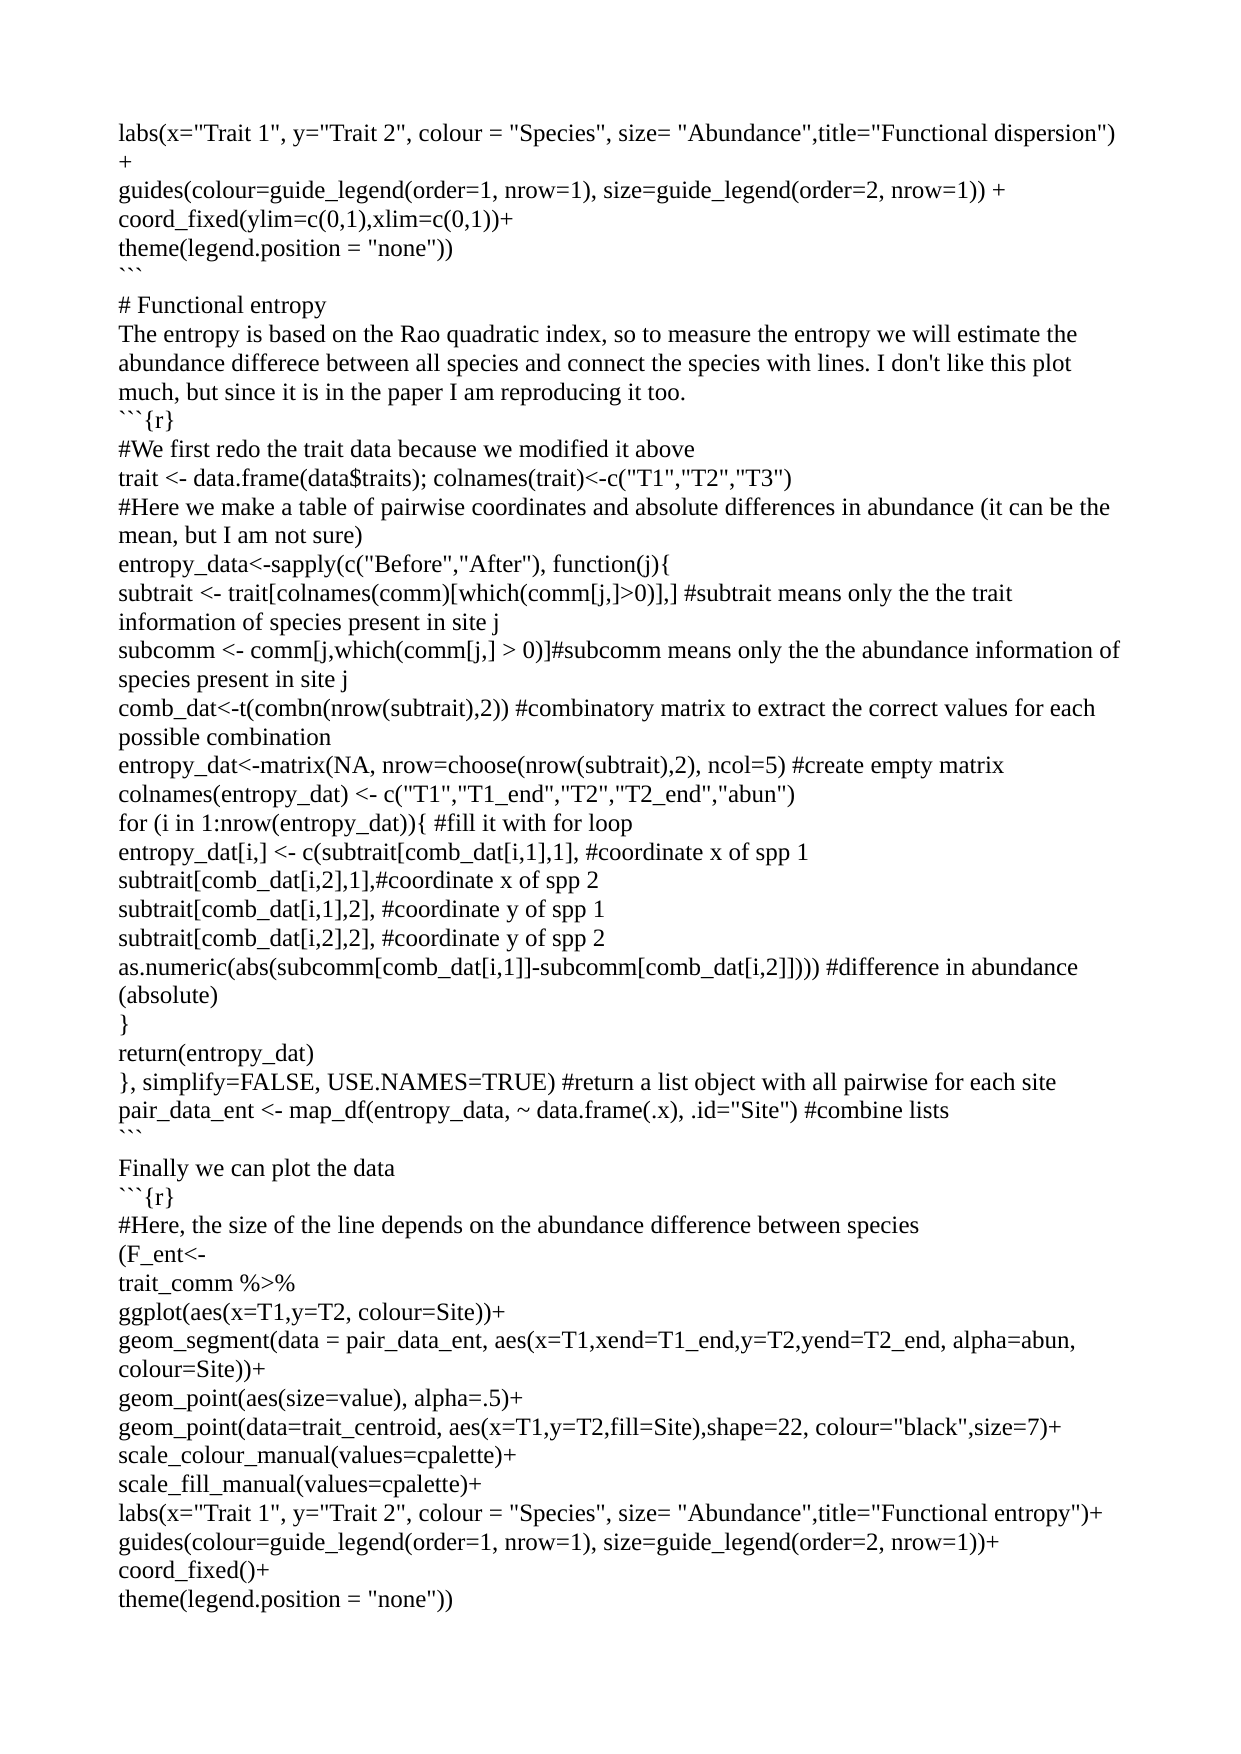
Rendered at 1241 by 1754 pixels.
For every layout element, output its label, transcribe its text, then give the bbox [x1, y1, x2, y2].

text }, simplify=FALSE, USE.NAMES=TRUE) #return a list object with all pairwise for each site [118, 1067, 1122, 1096]
text scale_colour_manual(values=cpalette)+ [118, 1441, 1122, 1469]
text trait <- data.frame(data$traits); colnames(trait)<-c("T1","T2","T3") [118, 463, 1122, 492]
text #Here, the size of the line depends on the abundance difference between species [118, 1211, 1122, 1239]
text subtrait[comb_dat[i,2],2], #coordinate y of spp 2 [118, 923, 1122, 952]
text subtrait[comb_dat[i,1],2], #coordinate y of spp 1 [118, 894, 1122, 923]
text comb_dat<-t(combn(nrow(subtrait),2)) #combinatory matrix to extract the correct values for each possible combination [118, 693, 1122, 751]
text ``` [118, 1124, 1122, 1153]
text ggplot(aes(x=T1,y=T2, colour=Site))+ [118, 1297, 1122, 1326]
text coord_fixed(ylim=c(0,1),xlim=c(0,1))+ [118, 204, 1122, 233]
text entropy_data<-sapply(c("Before","After"), function(j){ [118, 549, 1122, 578]
text for (i in 1:nrow(entropy_dat)){ #fill it with for loop [118, 808, 1122, 837]
text labs(x="Trait 1", y="Trait 2", colour = "Species", size= "Abundance",title="Functional entropy")+ [118, 1498, 1122, 1527]
text coord_fixed()+ [118, 1556, 1122, 1584]
text as.numeric(abs(subcomm[comb_dat[i,1]]-subcomm[comb_dat[i,2]]))) #difference in abundance (absolute) [118, 952, 1122, 1009]
text Finally we can plot the data [118, 1153, 1122, 1182]
text entropy_dat<-matrix(NA, nrow=choose(nrow(subtrait),2), ncol=5) #create empty matrix [118, 751, 1122, 779]
text geom_point(data=trait_centroid, aes(x=T1,y=T2,fill=Site),shape=22, colour="black",size=7)+ [118, 1412, 1122, 1441]
text subtrait[comb_dat[i,2],1],#coordinate x of spp 2 [118, 866, 1122, 894]
text geom_point(aes(size=value), alpha=.5)+ [118, 1383, 1122, 1412]
text guides(colour=guide_legend(order=1, nrow=1), size=guide_legend(order=2, nrow=1)) + [118, 176, 1122, 204]
text labs(x="Trait 1", y="Trait 2", colour = "Species", size= "Abundance",title="Functional dispersion")+ [118, 118, 1122, 176]
text ```{r} [118, 406, 1122, 434]
text entropy_dat[i,] <- c(subtrait[comb_dat[i,1],1], #coordinate x of spp 1 [118, 837, 1122, 866]
text theme(legend.position = "none")) [118, 233, 1122, 262]
text subcomm <- comm[j,which(comm[j,] > 0)]#subcomm means only the the abundance information of species present in site j [118, 636, 1122, 693]
text pair_data_ent <- map_df(entropy_data, ~ data.frame(.x), .id="Site") #combine lists [118, 1096, 1122, 1124]
text theme(legend.position = "none")) [118, 1584, 1122, 1613]
text subtrait <- trait[colnames(comm)[which(comm[j,]>0)],] #subtrait means only the the trait information of species present in site j [118, 578, 1122, 636]
text scale_fill_manual(values=cpalette)+ [118, 1469, 1122, 1498]
text trait_comm %>% [118, 1268, 1122, 1297]
text The entropy is based on the Rao quadratic index, so to measure the entropy we will estimate the abundance differece between all species and connect the species with lines. I don't like this plot much, but since it is in the paper I am reproducing it too. [118, 319, 1122, 406]
text geom_segment(data = pair_data_ent, aes(x=T1,xend=T1_end,y=T2,yend=T2_end, alpha=abun, colour=Site))+ [118, 1326, 1122, 1383]
text guides(colour=guide_legend(order=1, nrow=1), size=guide_legend(order=2, nrow=1))+ [118, 1527, 1122, 1556]
text #We first redo the trait data because we modified it above [118, 434, 1122, 463]
text ``` [118, 262, 1122, 291]
text (F_ent<- [118, 1239, 1122, 1268]
text } [118, 1009, 1122, 1038]
text #Here we make a table of pairwise coordinates and absolute differences in abundance (it can be the mean, but I am not sure) [118, 492, 1122, 549]
text return(entropy_dat) [118, 1038, 1122, 1067]
text colnames(entropy_dat) <- c("T1","T1_end","T2","T2_end","abun") [118, 779, 1122, 808]
text # Functional entropy [118, 291, 1122, 319]
text ```{r} [118, 1182, 1122, 1211]
